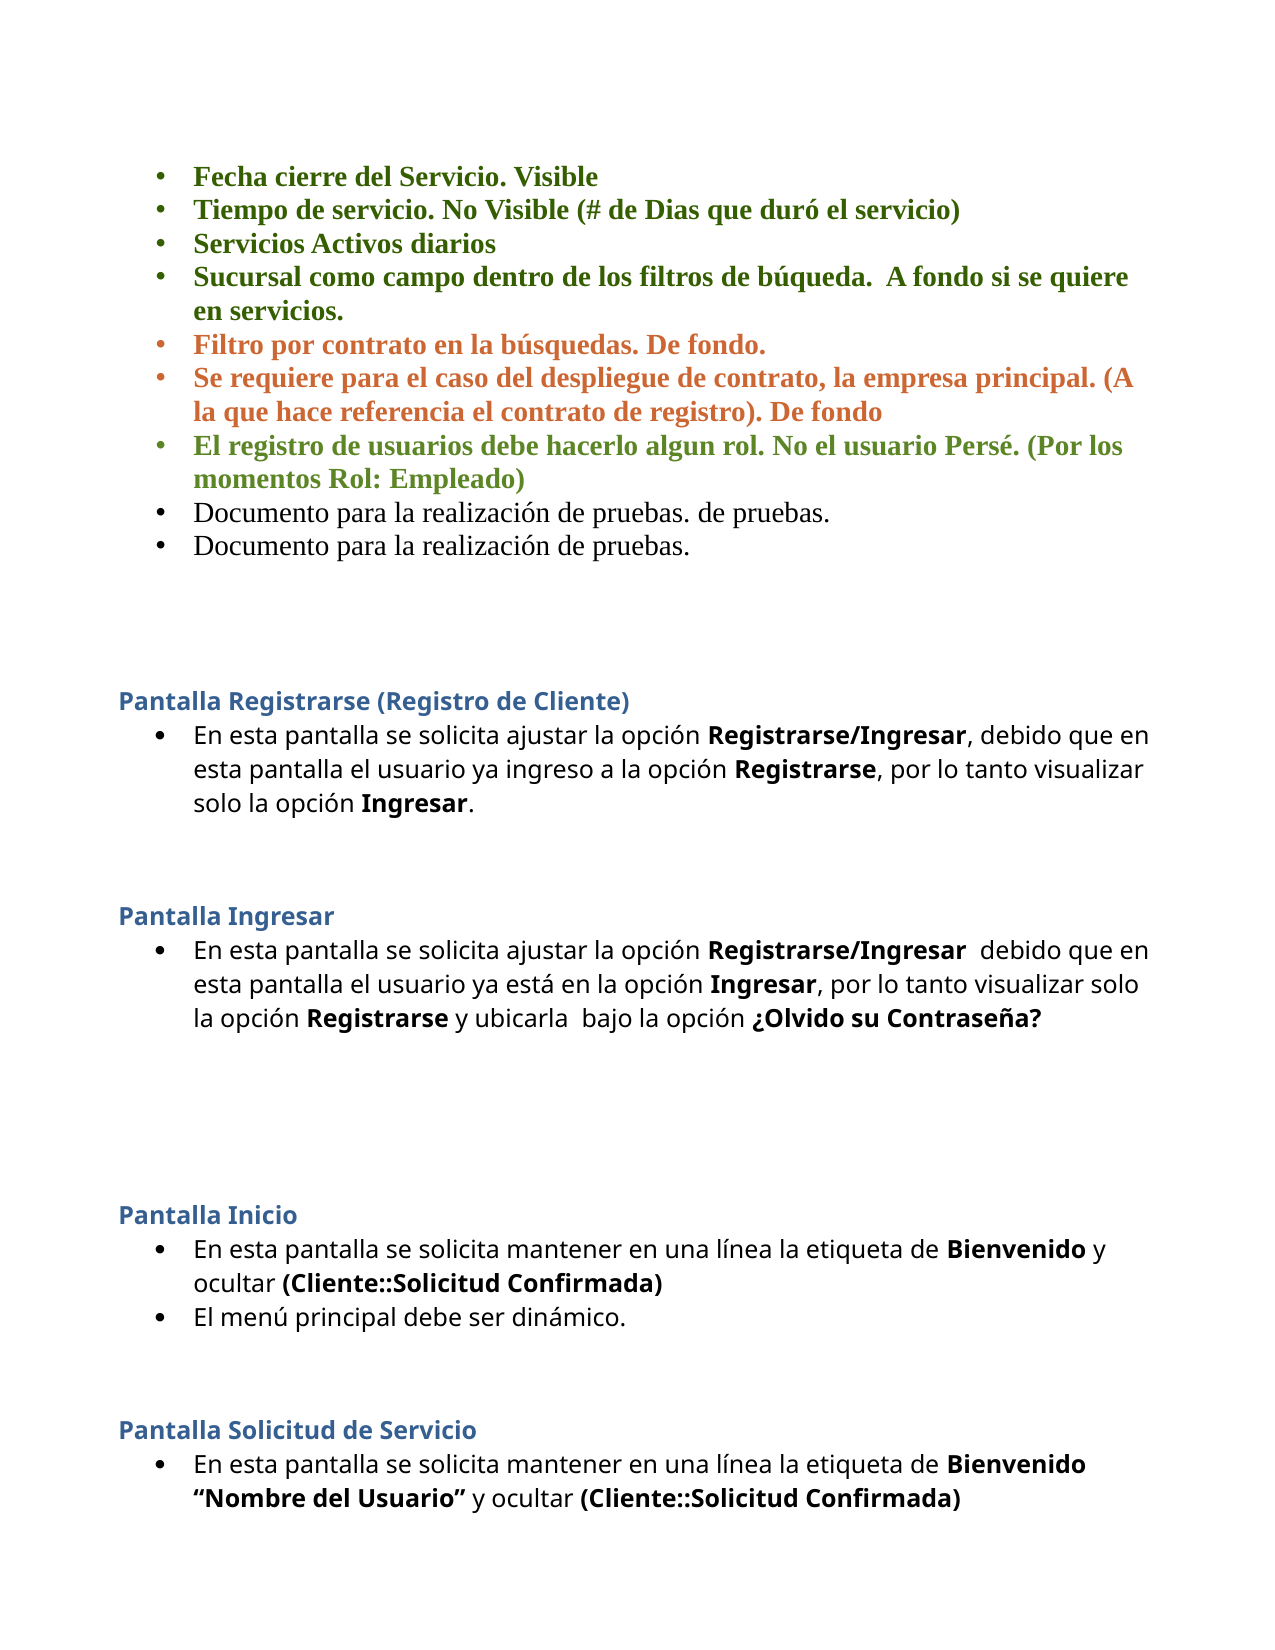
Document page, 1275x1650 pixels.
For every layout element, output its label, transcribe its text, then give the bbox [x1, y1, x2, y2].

list Tiempo de servicio. No Visible (# de Dias que duró el servicio) [156, 192, 1157, 226]
list Se requiere para el caso del despliegue de contrato, la empresa principal. (A la que hace referencia el contrato de registro). De fondo [156, 360, 1157, 428]
list Servicios Activos diarios [156, 226, 1157, 259]
list Documento para la realización de pruebas. [156, 528, 1157, 562]
list Documento para la realización de pruebas. de pruebas. [156, 495, 1157, 528]
list En esta pantalla se solicita ajustar la opción Registrarse/Ingresar debido que en esta pantalla el usuario ya está en la opción Ingresar, por lo tanto visualizar solo la opción Registrarse y ubicarla bajo la opción ¿Olvido su Contraseña? [156, 932, 1157, 1034]
list El menú principal debe ser dinámico. [156, 1299, 1157, 1334]
list Filtro por contrato en la búsquedas. De fondo. [156, 327, 1157, 360]
list Sucursal como campo dentro de los filtros de búqueda. A fondo si se quiere en servicios. [156, 259, 1157, 327]
subtitle Pantalla Registrarse (Registro de Cliente) [118, 683, 1157, 717]
list El registro de usuarios debe hacerlo algun rol. No el usuario Persé. (Por los momentos Rol: Empleado) [156, 428, 1157, 495]
subtitle Pantalla Solicitud de Servicio [118, 1412, 1157, 1446]
list Fecha cierre del Servicio. Visible [156, 159, 1157, 192]
list En esta pantalla se solicita mantener en una línea la etiqueta de Bienvenido y ocultar (Cliente::Solicitud Confirmada) [156, 1231, 1157, 1299]
list En esta pantalla se solicita ajustar la opción Registrarse/Ingresar, debido que en esta pantalla el usuario ya ingreso a la opción Registrarse, por lo tanto visualizar solo la opción Ingresar. [156, 717, 1157, 819]
list En esta pantalla se solicita mantener en una línea la etiqueta de Bienvenido “Nombre del Usuario” y ocultar (Cliente::Solicitud Confirmada) [156, 1446, 1157, 1514]
subtitle Pantalla Ingresar [118, 898, 1157, 932]
subtitle Pantalla Inicio [118, 1197, 1157, 1231]
